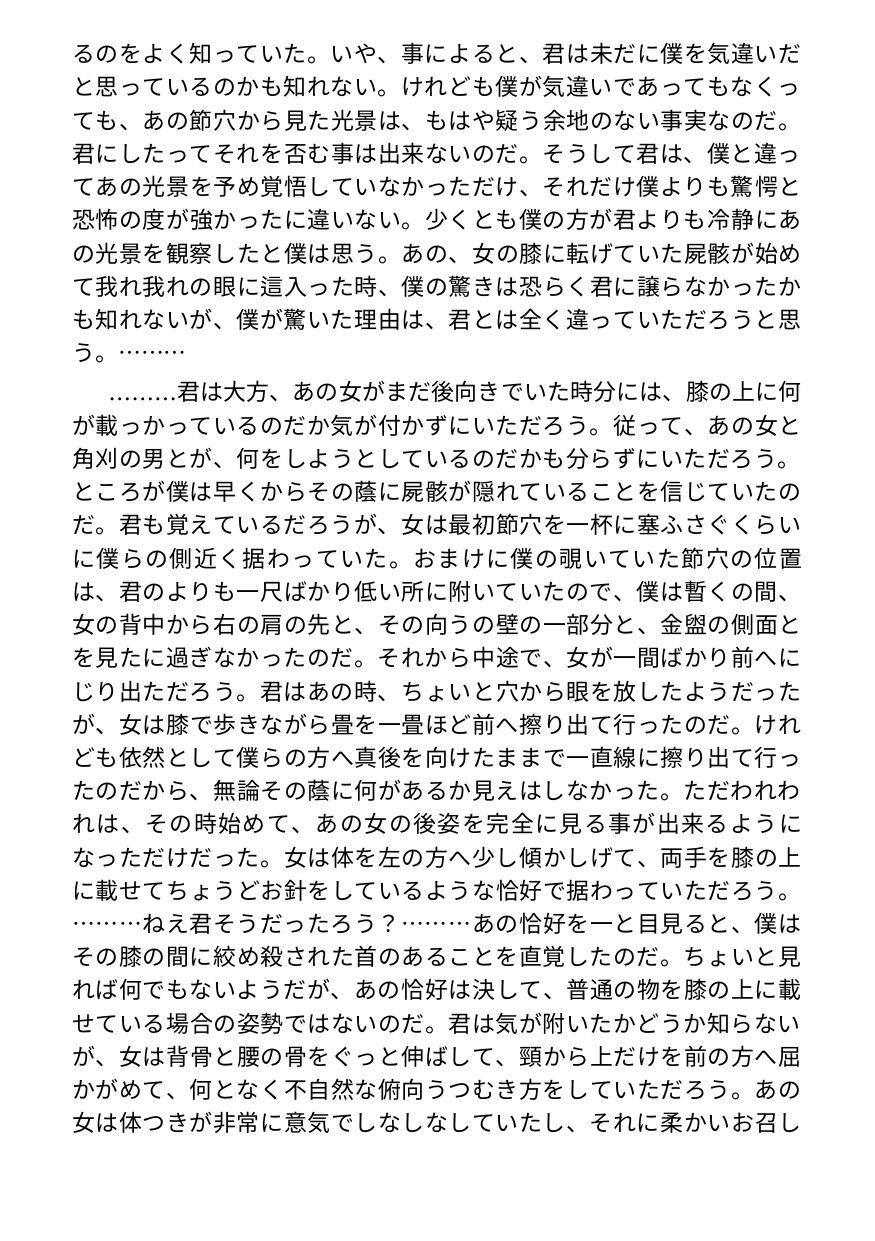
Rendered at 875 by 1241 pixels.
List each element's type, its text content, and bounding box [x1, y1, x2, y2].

text るのをよく知っていた。いや、事によると、君は未だに僕を気違いだと思っているのかも知れない。けれども僕が気違いであってもなくっても、あの節穴から見た光景は、もはや疑う余地のない事実なのだ。君にしたってそれを否む事は出来ないのだ。そうして君は、僕と違ってあの光景を予め覚悟していなかっただけ、それだけ僕よりも驚愕と恐怖の度が強かったに違いない。少くとも僕の方が君よりも冷静にあの光景を観察したと僕は思う。あの、女の膝に転げていた屍骸が始めて我れ我れの眼に這入った時、僕の驚きは恐らく君に譲らなかったかも知れないが、僕が驚いた理由は、君とは全く違っていただろうと思う。……… [72, 36, 802, 368]
text ………君は大方、あの女がまだ後向きでいた時分には、膝の上に何が載っかっているのだか気が付かずにいただろう。従って、あの女と角刈の男とが、何をしようとしているのだかも分らずにいただろう。ところが僕は早くからその蔭に屍骸が隠れていることを信じていたのだ。君も覚えているだろうが、女は最初節穴を一杯に塞ふさぐくらいに僕らの側近く据わっていた。おまけに僕の覗いていた節穴の位置は、君のよりも一尺ばかり低い所に附いていたので、僕は暫くの間、女の背中から右の肩の先と、その向うの壁の一部分と、金盥の側面とを見たに過ぎなかったのだ。それから中途で、女が一間ばかり前へにじり出ただろう。君はあの時、ちょいと穴から眼を放したようだったが、女は膝で歩きながら畳を一畳ほど前へ擦り出て行ったのだ。けれども依然として僕らの方へ真後を向けたままで一直線に擦り出て行ったのだから、無論その蔭に何があるか見えはしなかった。ただわれわれは、その時始めて、あの女の後姿を完全に見る事が出来るようになっただけだった。女は体を左の方へ少し傾かしげて、両手を膝の上に載せてちょうどお針をしているような恰好で据わっていただろう。………ねえ君そうだったろう？………あの恰好を一と目見ると、僕はその膝の間に絞め殺された首のあることを直覚したのだ。ちょいと見れば何でもないようだが、あの恰好は決して、普通の物を膝の上に載せている場合の姿勢ではないのだ。君は気が附いたかどうか知らないが、女は背骨と腰の骨をぐっと伸ばして、頸から上だけを前の方へ屈かがめて、何となく不自然な俯向うつむき方をしていただろう。あの女は体つきが非常に意気でしなしなしていたし、それに柔かいお召し [72, 374, 802, 1138]
